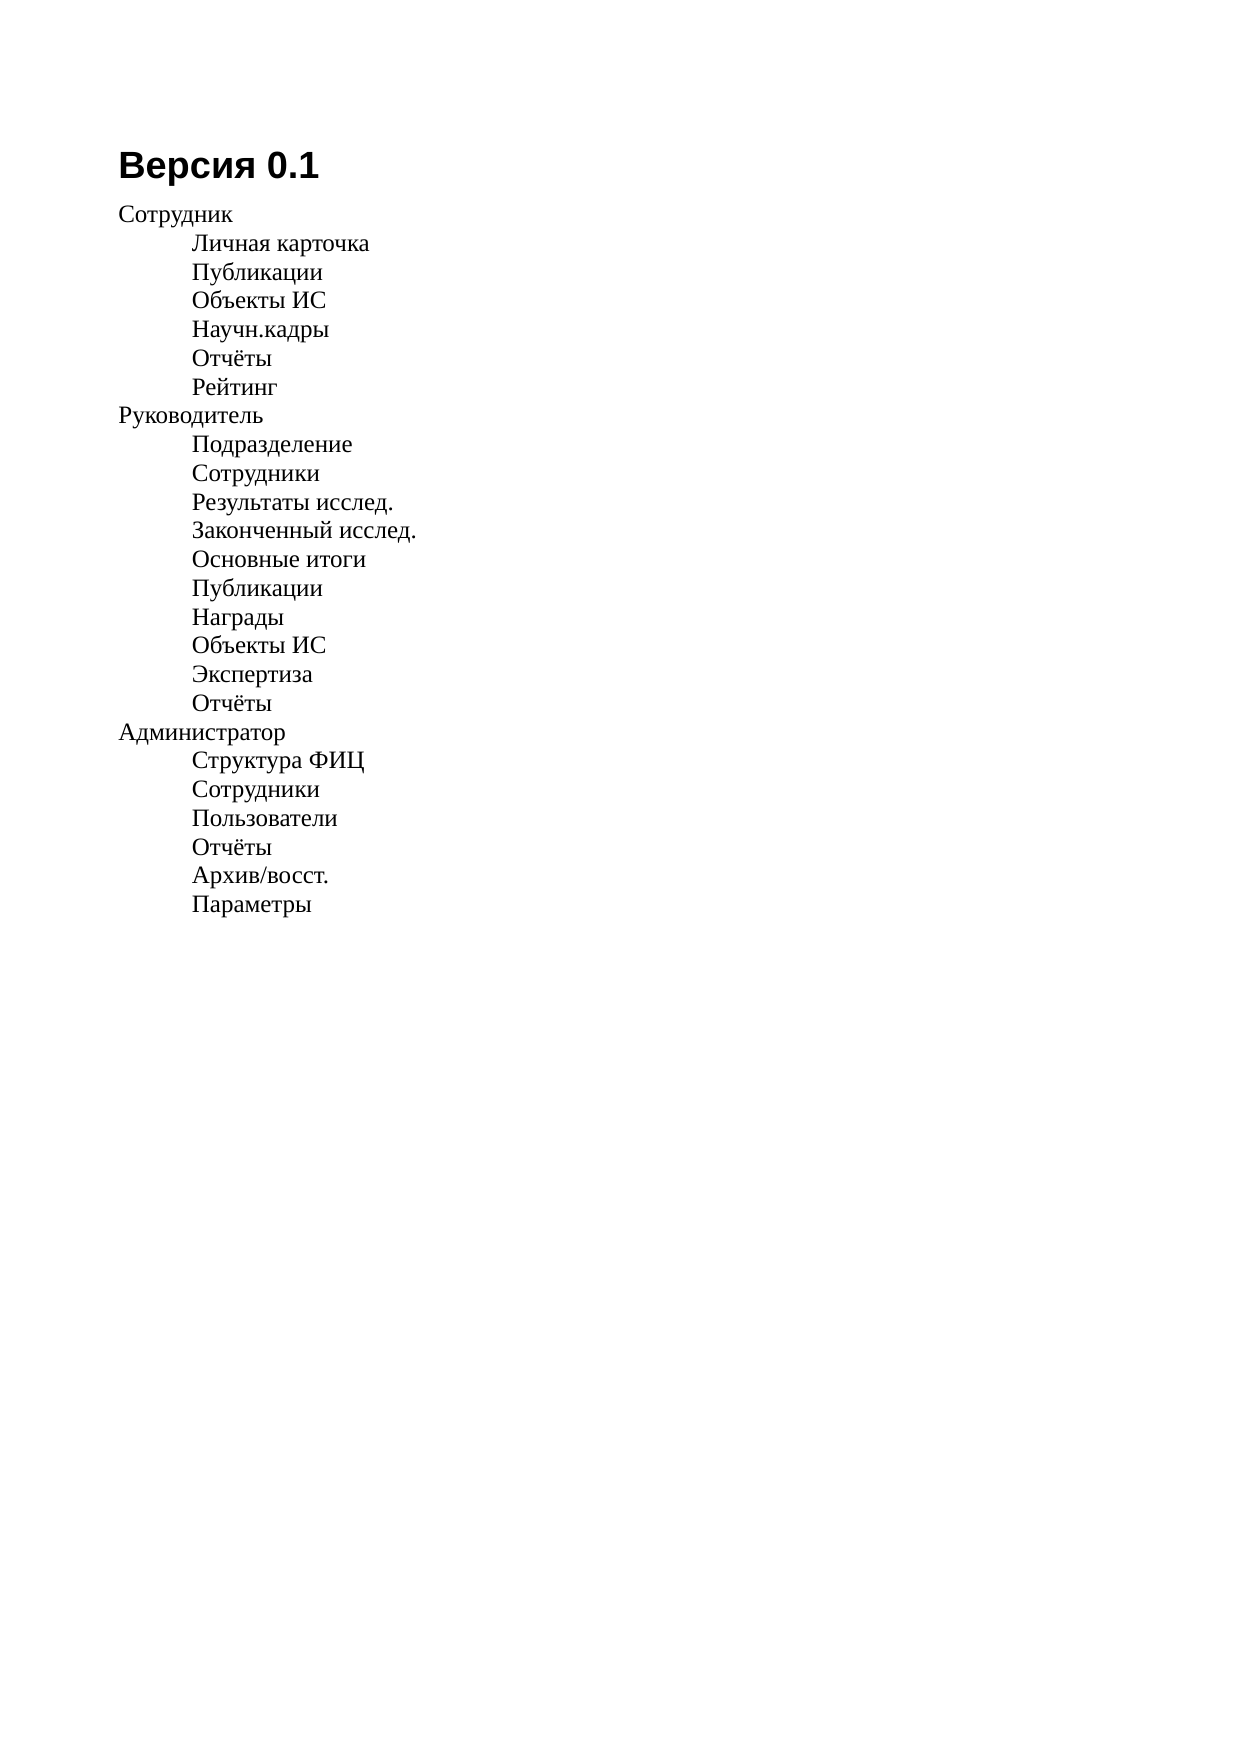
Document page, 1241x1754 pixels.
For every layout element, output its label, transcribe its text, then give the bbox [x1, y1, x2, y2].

text Рейтинг [118, 372, 1122, 401]
text Объекты ИС [118, 631, 1122, 659]
text Сотрудники [118, 458, 1122, 487]
text Сотрудники [118, 774, 1122, 803]
text Отчёты [118, 688, 1122, 717]
text Пользователи [118, 803, 1122, 832]
text Законченный исслед. [118, 516, 1122, 544]
text Объекты ИС [118, 286, 1122, 314]
text Параметры [118, 889, 1122, 918]
text Результаты исслед. [118, 487, 1122, 516]
text Руководитель [118, 401, 1122, 429]
text Личная карточка [118, 228, 1122, 257]
text Сотрудник [118, 199, 1122, 228]
text Администратор [118, 717, 1122, 746]
text Основные итоги [118, 544, 1122, 573]
text Архив/восст. [118, 861, 1122, 889]
text Структура ФИЦ [118, 746, 1122, 774]
text Отчёты [118, 832, 1122, 861]
text Экспертиза [118, 659, 1122, 688]
text Научн.кадры [118, 314, 1122, 343]
text Публикации [118, 257, 1122, 286]
subtitle Версия 0.1 [118, 143, 1122, 187]
text Отчёты [118, 343, 1122, 372]
text Публикации [118, 573, 1122, 602]
text Подразделение [118, 429, 1122, 458]
text Награды [118, 602, 1122, 631]
